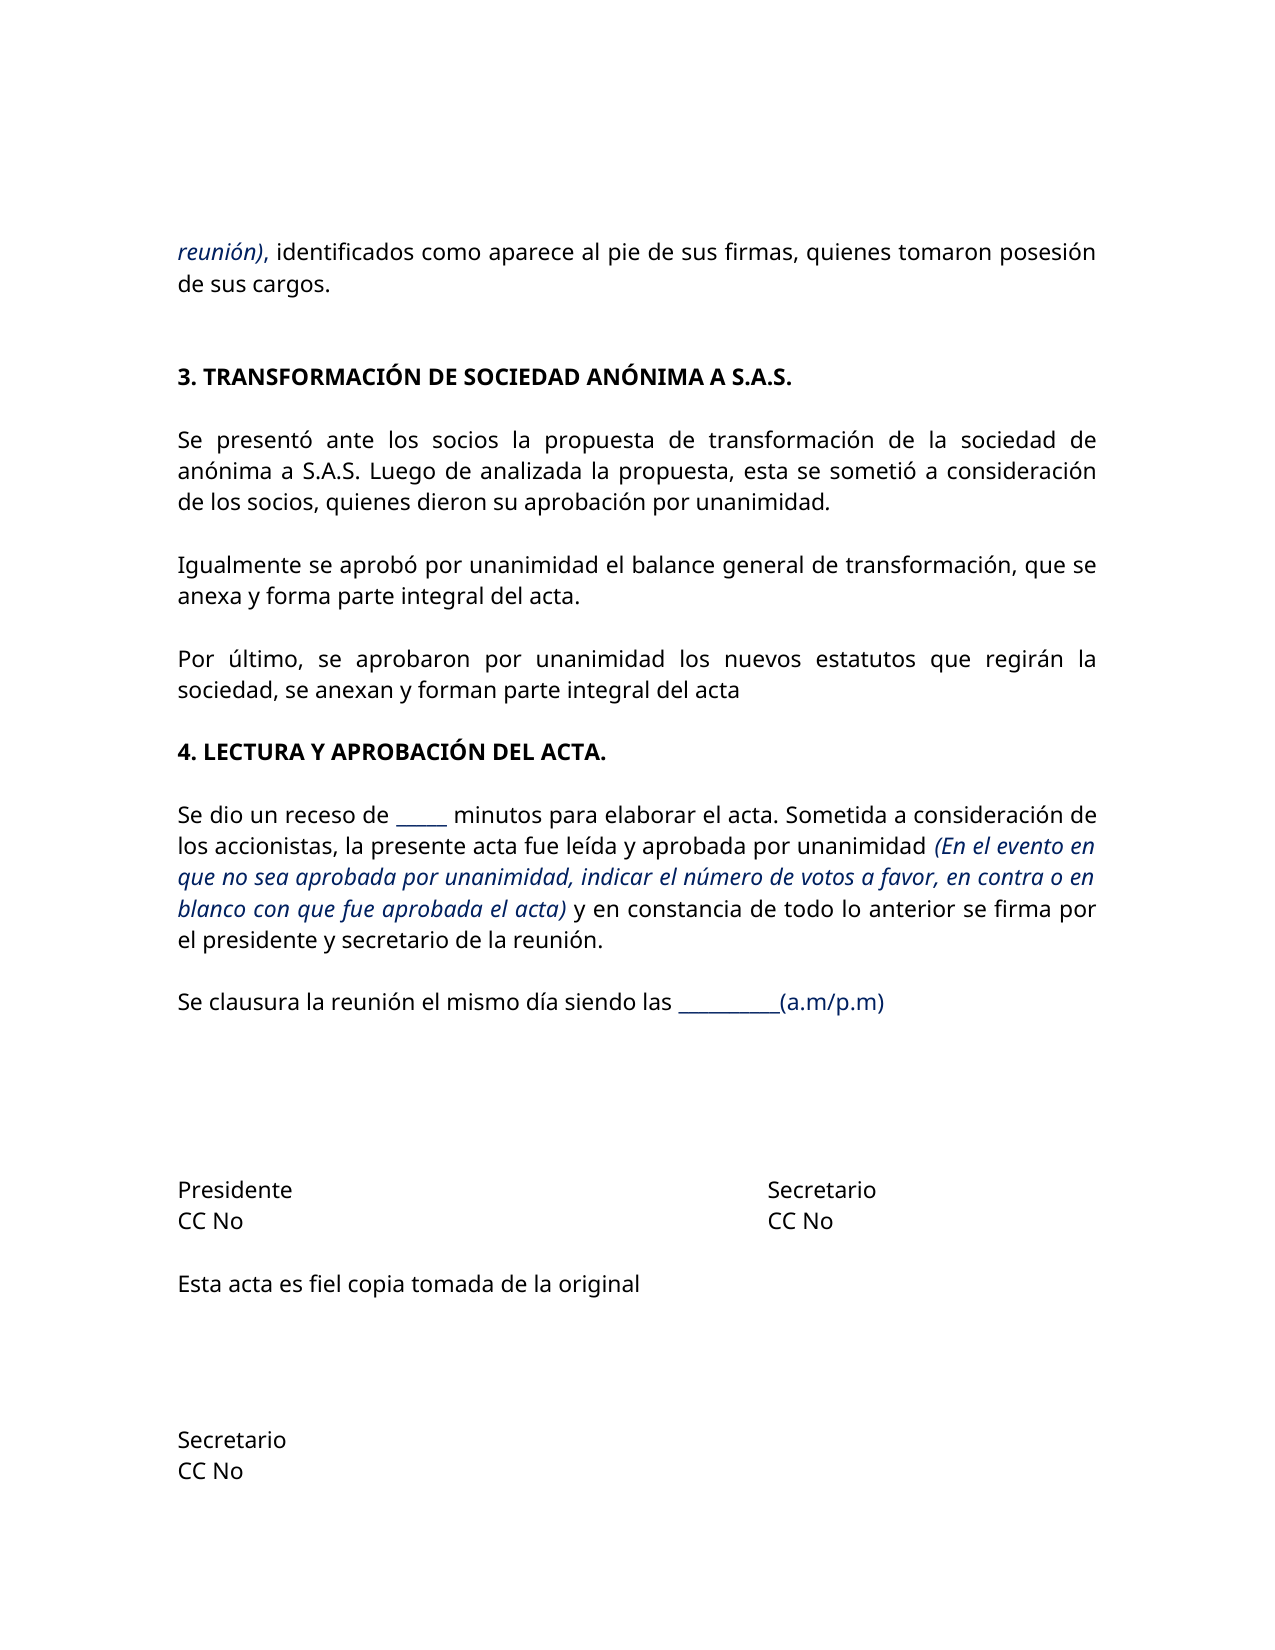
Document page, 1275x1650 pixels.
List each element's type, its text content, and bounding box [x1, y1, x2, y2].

text 3. TRANSFORMACIÓN DE SOCIEDAD ANÓNIMA A S.A.S. [177, 361, 1098, 392]
text Se dio un receso de _____ minutos para elaborar el acta. Sometida a consideración de los accionistas, la presente acta fue leída y aprobada por unanimidad (En el evento en que no sea aprobada por unanimidad, indicar el número de votos a favor, en contra o en blanco con que fue aprobada el acta) y en constancia de todo lo anterior se firma por el presidente y secretario de la reunión. [177, 799, 1098, 955]
text 4. LECTURA Y APROBACIÓN DEL ACTA. [177, 736, 1098, 767]
text Por último, se aprobaron por unanimidad los nuevos estatutos que regirán la sociedad, se anexan y forman parte integral del acta [177, 642, 1098, 705]
text CC No [177, 1455, 1098, 1486]
text CC No CC No [177, 1205, 1098, 1236]
text Igualmente se aprobó por unanimidad el balance general de transformación, que se anexa y forma parte integral del acta. [177, 549, 1098, 611]
text reunión), identificados como aparece al pie de sus firmas, quienes tomaron posesión de sus cargos. [177, 236, 1098, 299]
text Se presentó ante los socios la propuesta de transformación de la sociedad de anónima a S.A.S. Luego de analizada la propuesta, esta se sometió a consideración de los socios, quienes dieron su aprobación por unanimidad. [177, 424, 1098, 517]
text Esta acta es fiel copia tomada de la original [177, 1267, 1098, 1299]
text Se clausura la reunión el mismo día siendo las __________(a.m/p.m) [177, 986, 1098, 1017]
text Presidente Secretario [177, 1174, 1098, 1205]
text Secretario [177, 1424, 1098, 1455]
